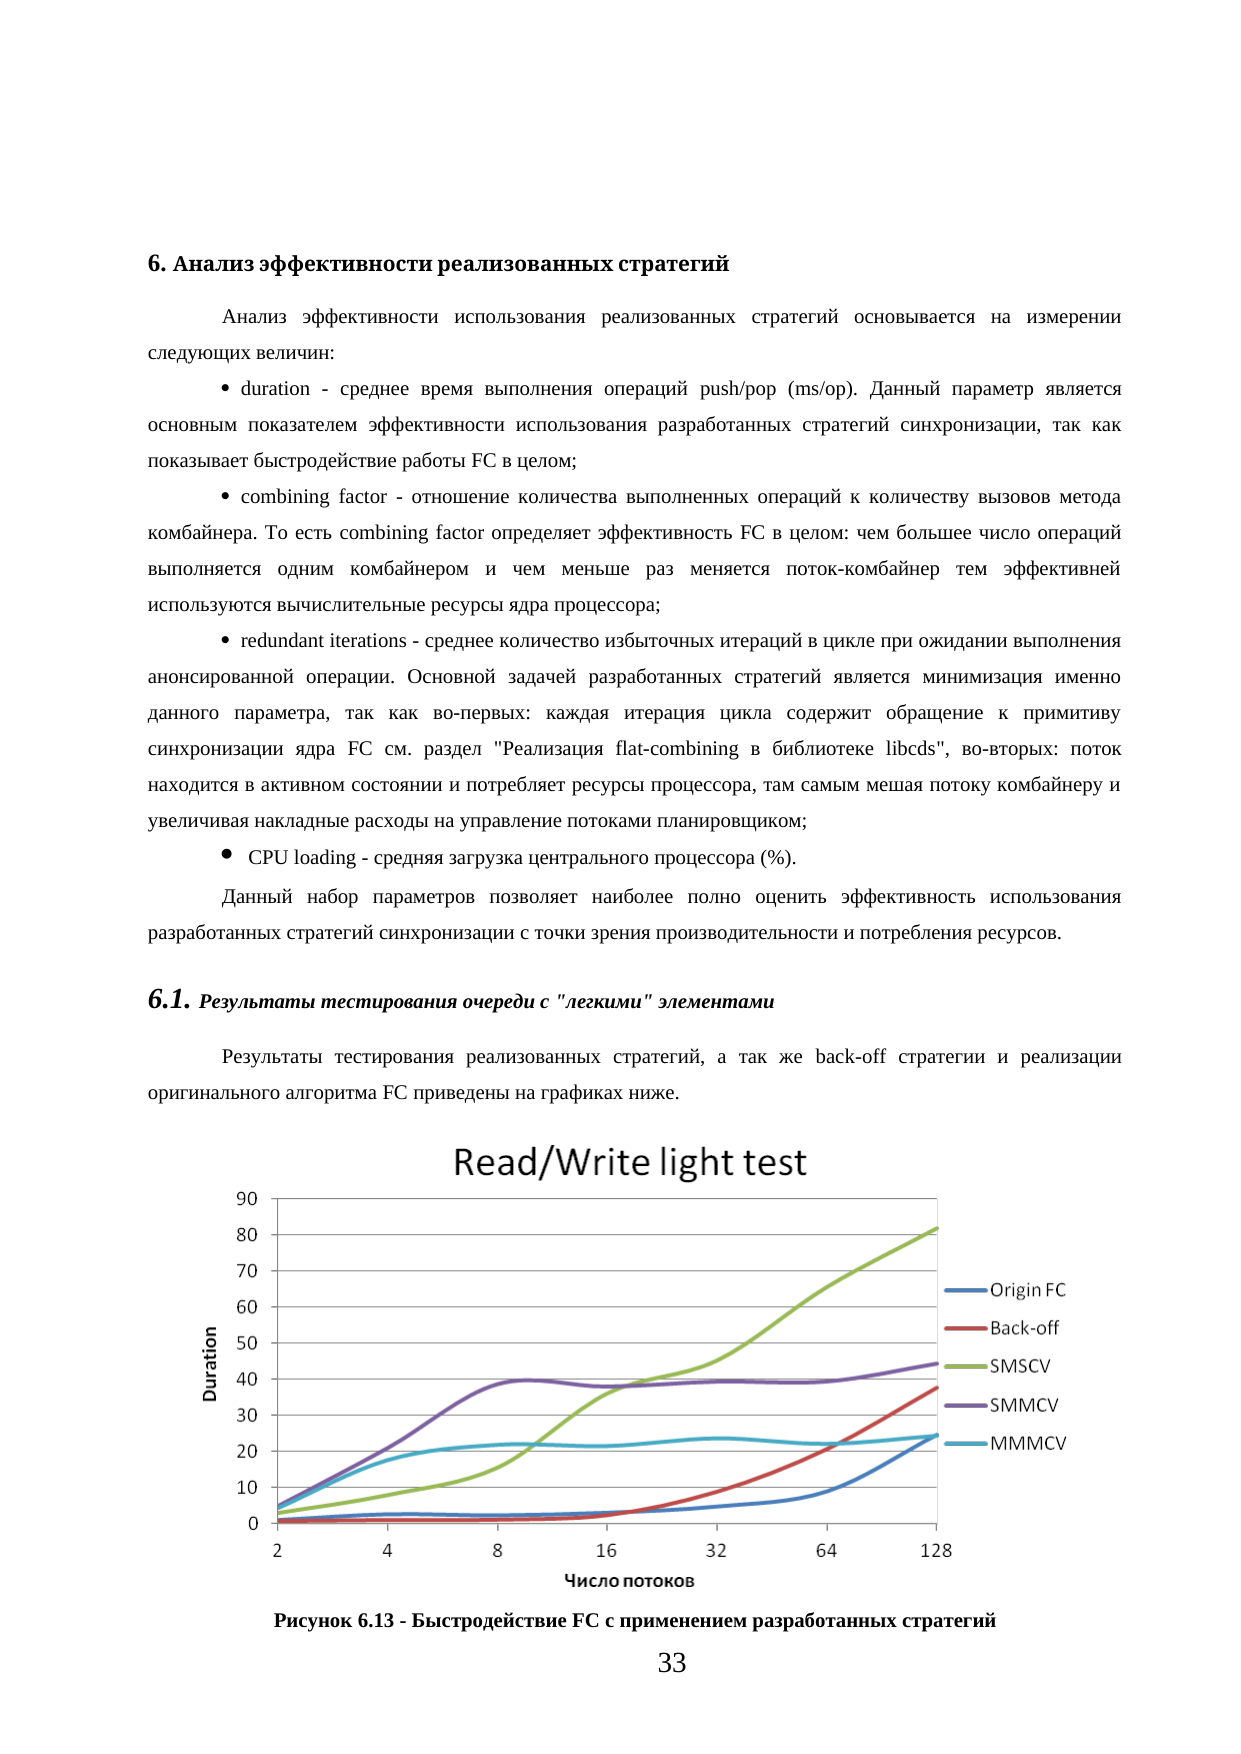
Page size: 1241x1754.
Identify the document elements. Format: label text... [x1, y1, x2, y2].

text Данный набор параметров позволяет наиболее полно оценить эффективность использования разработанных стратегий синхронизации с точки зрения производительности и потребления ресурсов. [148, 884, 1122, 944]
picture [202, 1134, 1068, 1594]
text Рисунок 6.13 - Быстродействие FC с применением разработанных стратегий [148, 1608, 1122, 1632]
list CPU loading - средняя загрузка центрального процессора (%). [148, 844, 1122, 871]
list combining factor - отношение количества выполненных операций к количеству вызовов метода комбайнера. То есть combining factor определяет эффективность FC в целом: чем большее число операций выполняется одним комбайнером и чем меньше раз меняется поток-комбайнер тем эффективней используются вычислительные ресурсы ядра процессора; [148, 484, 1122, 616]
subtitle Анализ эффективности реализованных стратегий [148, 248, 1122, 277]
list redundant iterations - среднее количество избыточных итераций в цикле при ожидании выполнения анонсированной операции. Основной задачей разработанных стратегий является минимизация именно данного параметра, так как во-первых: каждая итерация цикла содержит обращение к примитиву синхронизации ядра FC см. раздел "Реализация flat-combining в библиотеке libcds", во-вторых: поток находится в активном состоянии и потребляет ресурсы процессора, там самым мешая потоку комбайнеру и увеличивая накладные расходы на управление потоками планировщиком; [148, 628, 1122, 832]
text Анализ эффективности использования реализованных стратегий основывается на измерении следующих величин: [148, 304, 1122, 364]
text Результаты тестирования реализованных стратегий, а так же back-off стратегии и реализации оригинального алгоритма FC приведены на графиках ниже. [148, 1044, 1122, 1104]
list duration - среднее время выполнения операций push/pop (ms/op). Данный параметр является основным показателем эффективности использования разработанных стратегий синхронизации, так как показывает быстродействие работы FC в целом; [148, 376, 1122, 472]
subtitle Результаты тестирования очереди с "легкими" элементами [148, 981, 1122, 1015]
